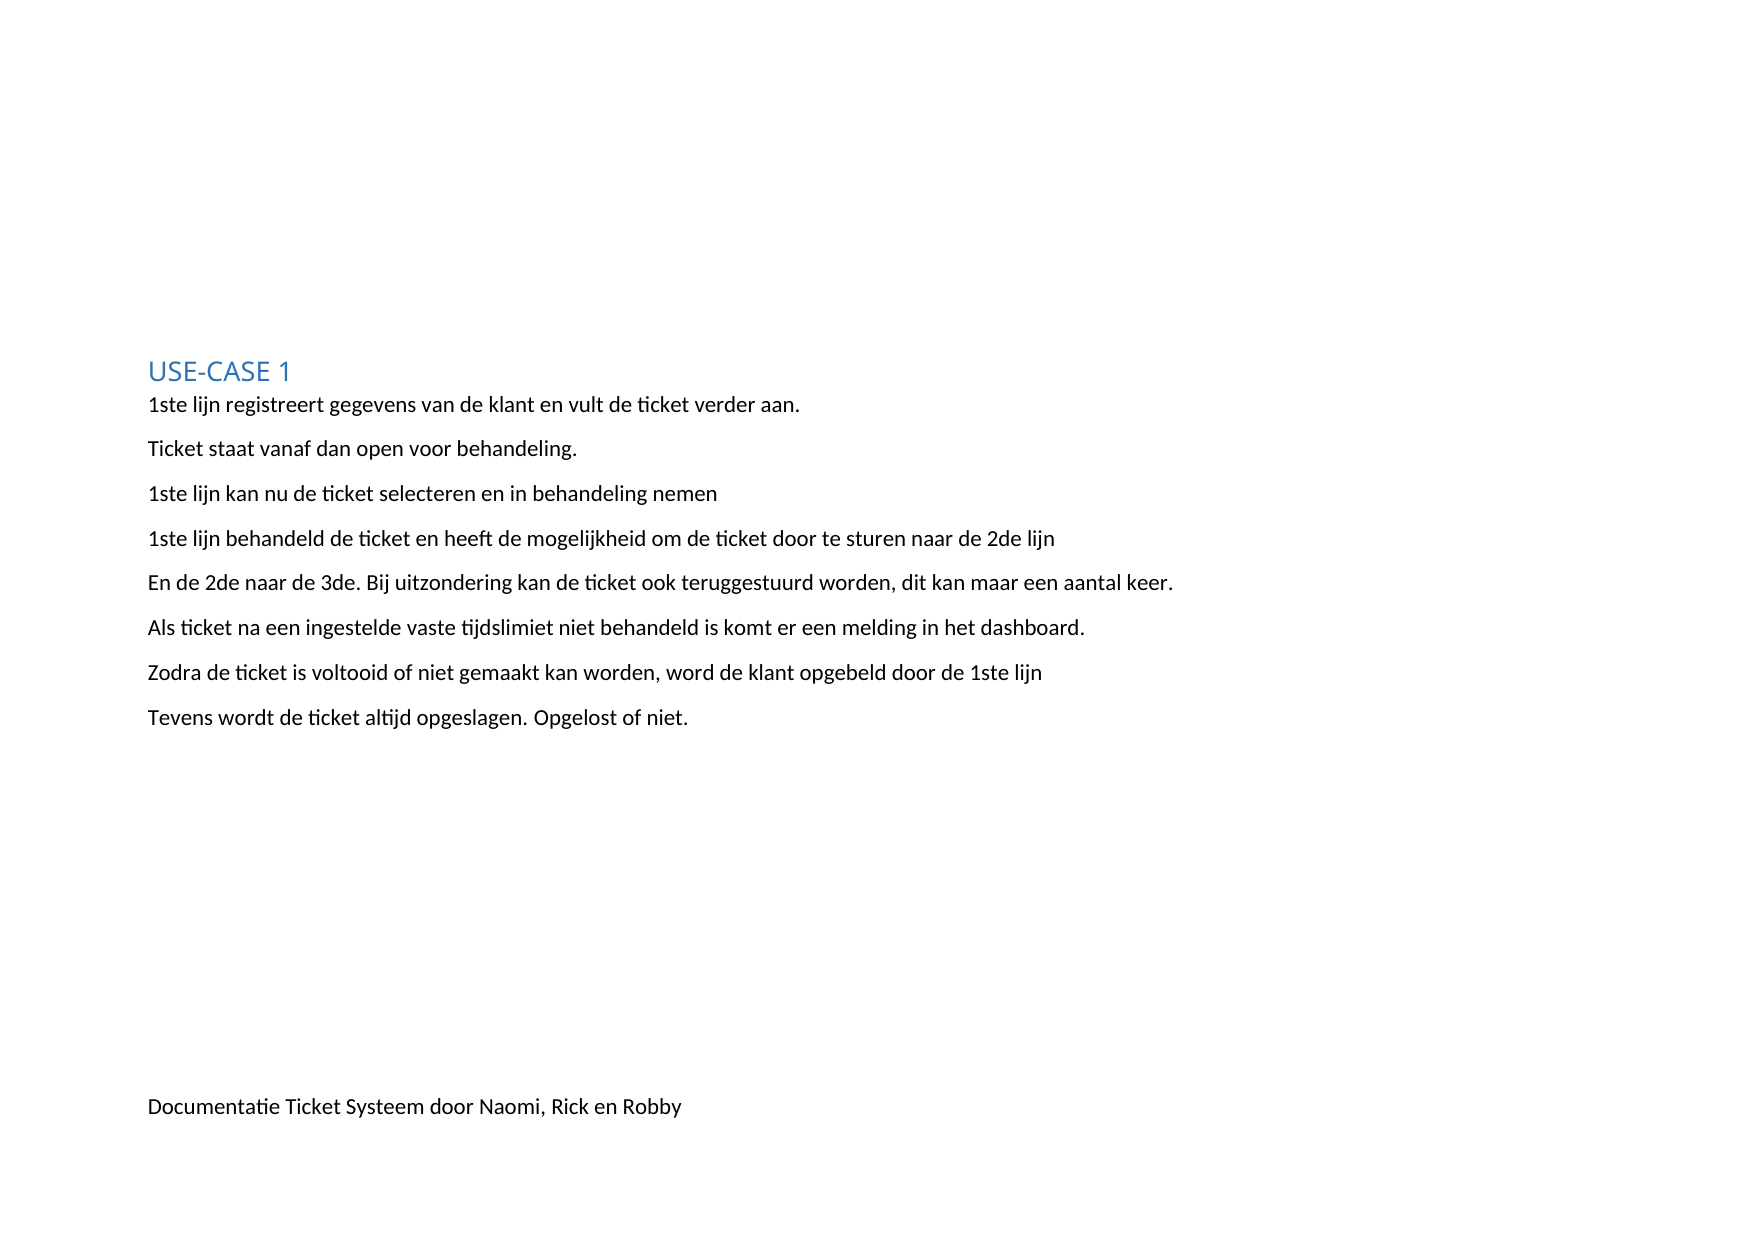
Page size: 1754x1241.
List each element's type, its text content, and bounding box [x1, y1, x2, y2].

text 1ste lijn behandeld de ticket en heeft de mogelijkheid om de ticket door te sturen naar de 2de lijn [148, 524, 1606, 552]
text Als ticket na een ingestelde vaste tijdslimiet niet behandeld is komt er een melding in het dashboard. [148, 613, 1606, 641]
text 1ste lijn kan nu de ticket selecteren en in behandeling nemen [148, 479, 1606, 507]
text Zodra de ticket is voltooid of niet gemaakt kan worden, word de klant opgebeld door de 1ste lijn [148, 658, 1606, 686]
subtitle USE-CASE 1 [148, 353, 1606, 390]
text Tevens wordt de ticket altijd opgeslagen. Opgelost of niet. [148, 703, 1606, 731]
text 1ste lijn registreert gegevens van de klant en vult de ticket verder aan. [148, 390, 1606, 418]
text Ticket staat vanaf dan open voor behandeling. [148, 434, 1606, 462]
text En de 2de naar de 3de. Bij uitzondering kan de ticket ook teruggestuurd worden, dit kan maar een aantal keer. [148, 568, 1606, 597]
